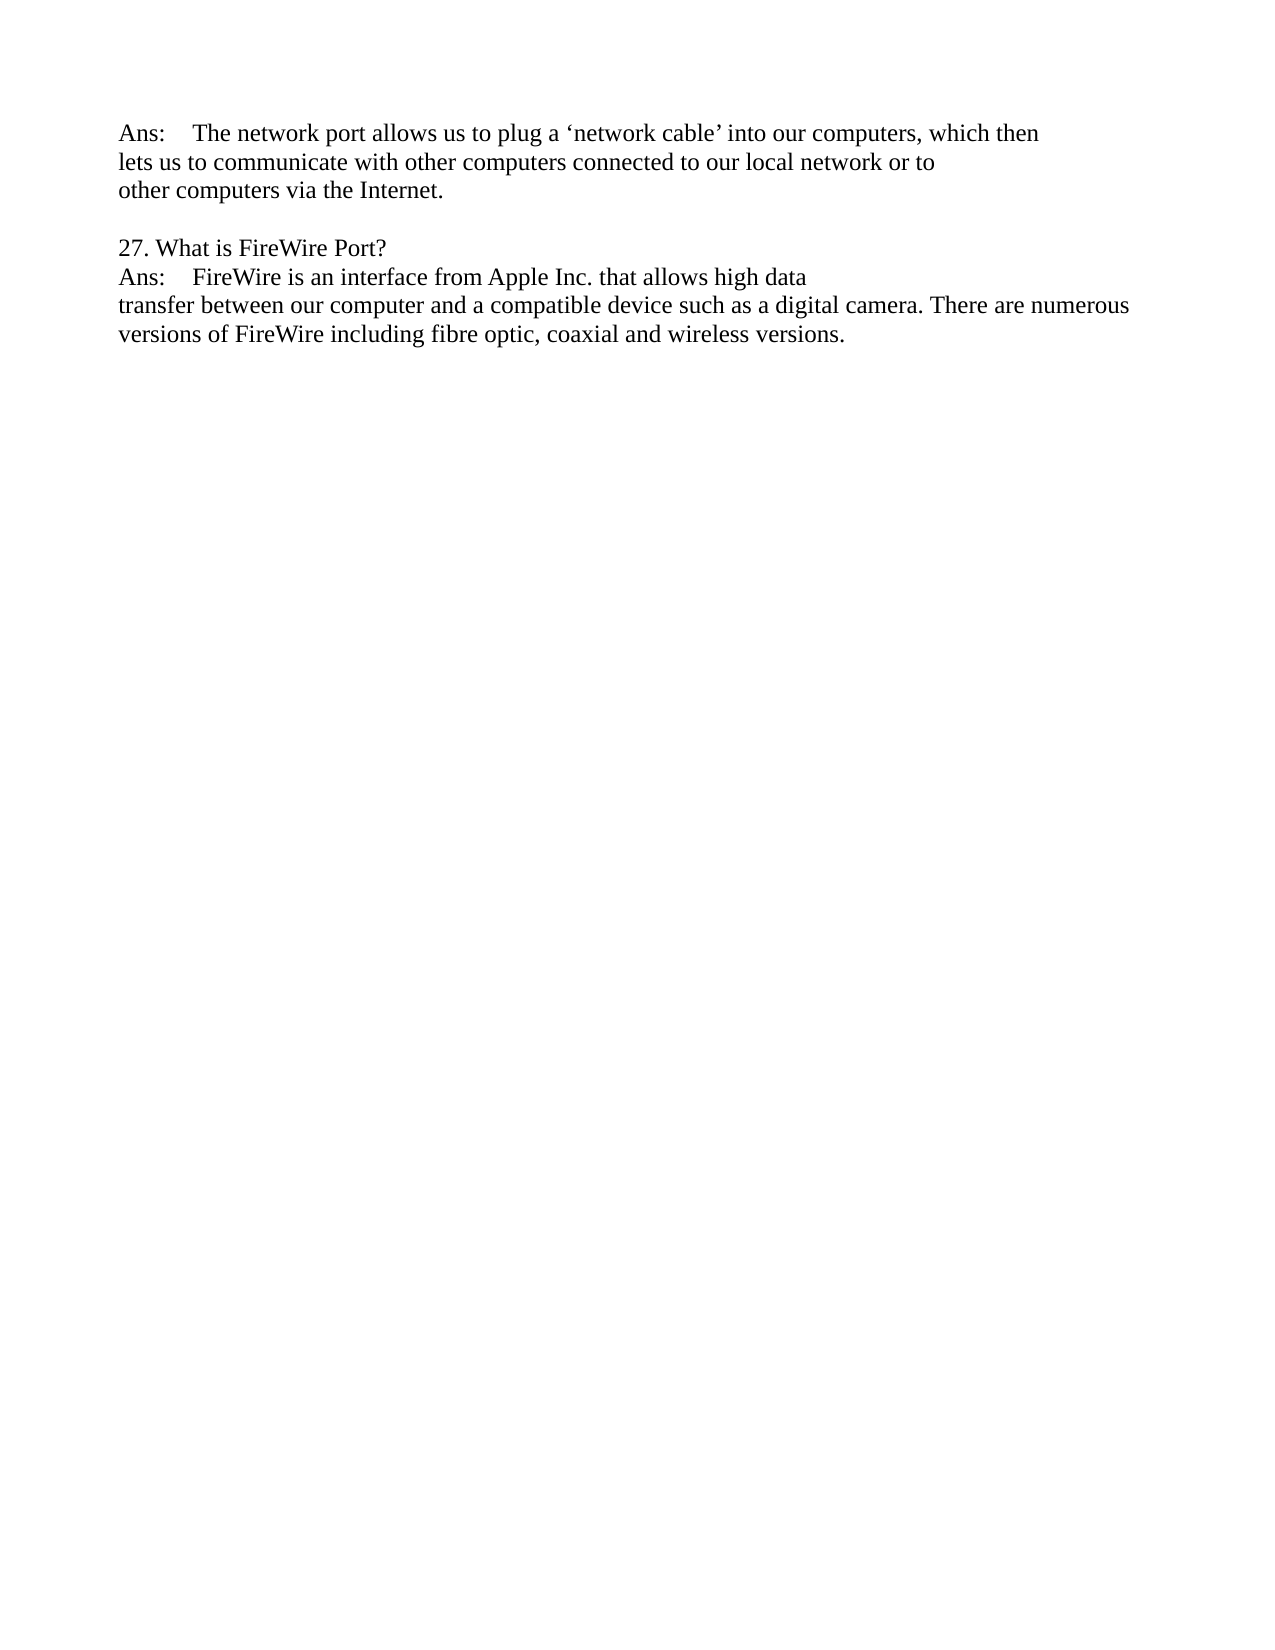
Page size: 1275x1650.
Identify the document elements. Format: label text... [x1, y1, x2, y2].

text transfer between our computer and a compatible device such as a digital camera. There are numerous versions of FireWire including fibre optic, coaxial and wireless versions. [118, 291, 1157, 348]
text lets us to communicate with other computers connected to our local network or to [118, 147, 1157, 176]
text Ans: The network port allows us to plug a ‘network cable’ into our computers, which then [118, 118, 1157, 147]
text other computers via the Internet. [118, 176, 1157, 204]
text Ans: FireWire is an interface from Apple Inc. that allows high data [118, 262, 1157, 291]
text 27. What is FireWire Port? [118, 233, 1157, 262]
